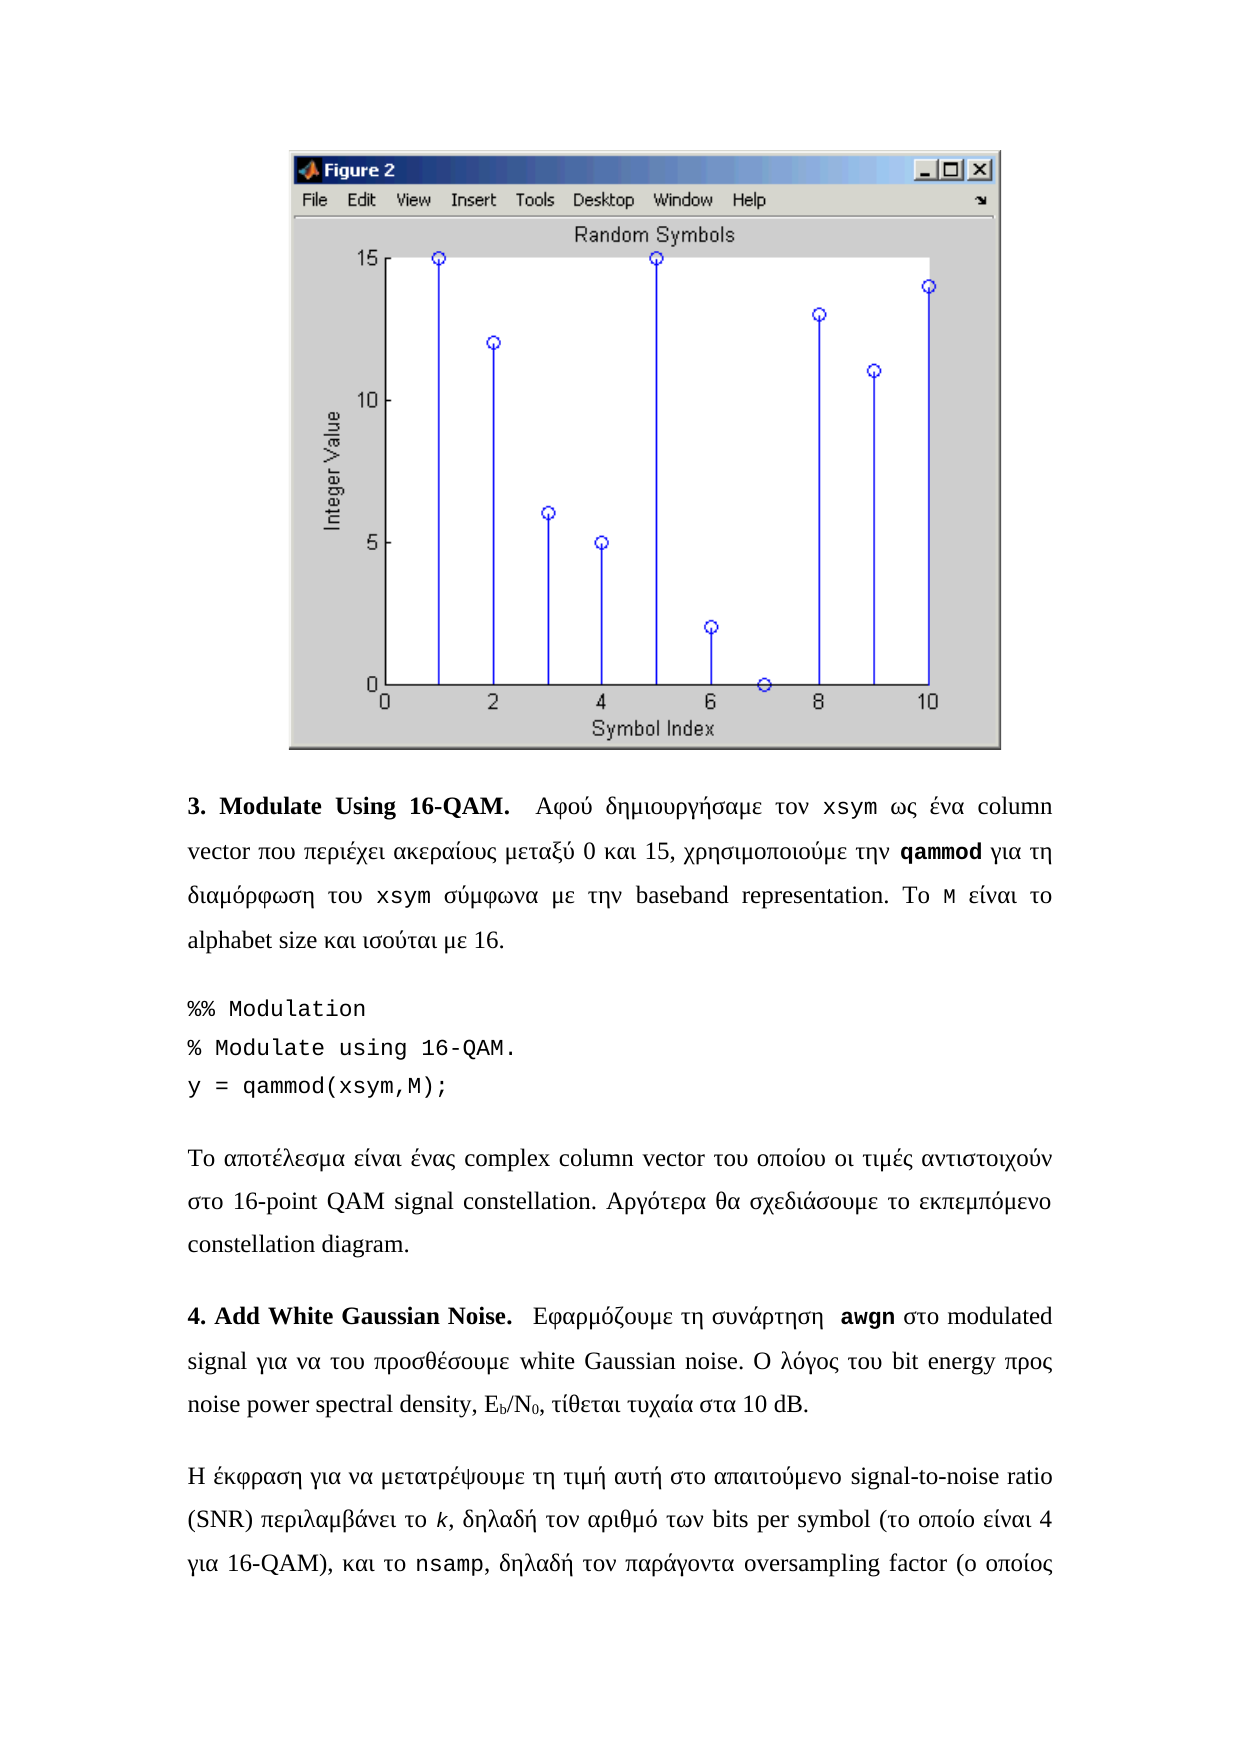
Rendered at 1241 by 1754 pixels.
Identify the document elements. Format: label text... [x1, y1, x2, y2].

text 4. Add White Gaussian Noise. Εφαρμόζουμε τη συνάρτηση awgn στο modulated signal για να του προσθέσουμε white Gaussian noise. Ο λόγος του bit energy προς noise power spectral density, Eb/N0, τίθεται τυχαία στα 10 dB. [187, 1301, 1053, 1418]
text y = qammod(xsym,M); [187, 1075, 1053, 1101]
text Το αποτέλεσμα είναι ένας complex column vector του οποίου οι τιμές αντιστοιχούν στο 16-point QAM signal constellation. Αργότερα θα σχεδιάσουμε το εκπεμπόμενο constellation diagram. [187, 1143, 1053, 1258]
text % Modulate using 16-QAM. [187, 1036, 1053, 1062]
text %% Modulation [187, 997, 1053, 1023]
picture [288, 150, 1002, 750]
text Η έκφραση για να μετατρέψουμε τη τιμή αυτή στο απαιτούμενο signal-to-noise ratio (SNR) περιλαμβάνει το k, δηλαδή τον αριθμό των bits per symbol (το οποίο είναι 4 για 16-QAM), και το nsamp, δηλαδή τον παράγοντα oversampling factor (ο οποίος [187, 1461, 1053, 1579]
text 3. Modulate Using 16-QAM. Αφού δημιουργήσαμε τον xsym ως ένα column vector που περιέχει ακεραίους μεταξύ 0 και 15, χρησιμοποιούμε την qammod για τη διαμόρφωση του xsym σύμφωνα με την baseband representation. Το M είναι το alphabet size και ισούται με 16. [187, 791, 1053, 954]
